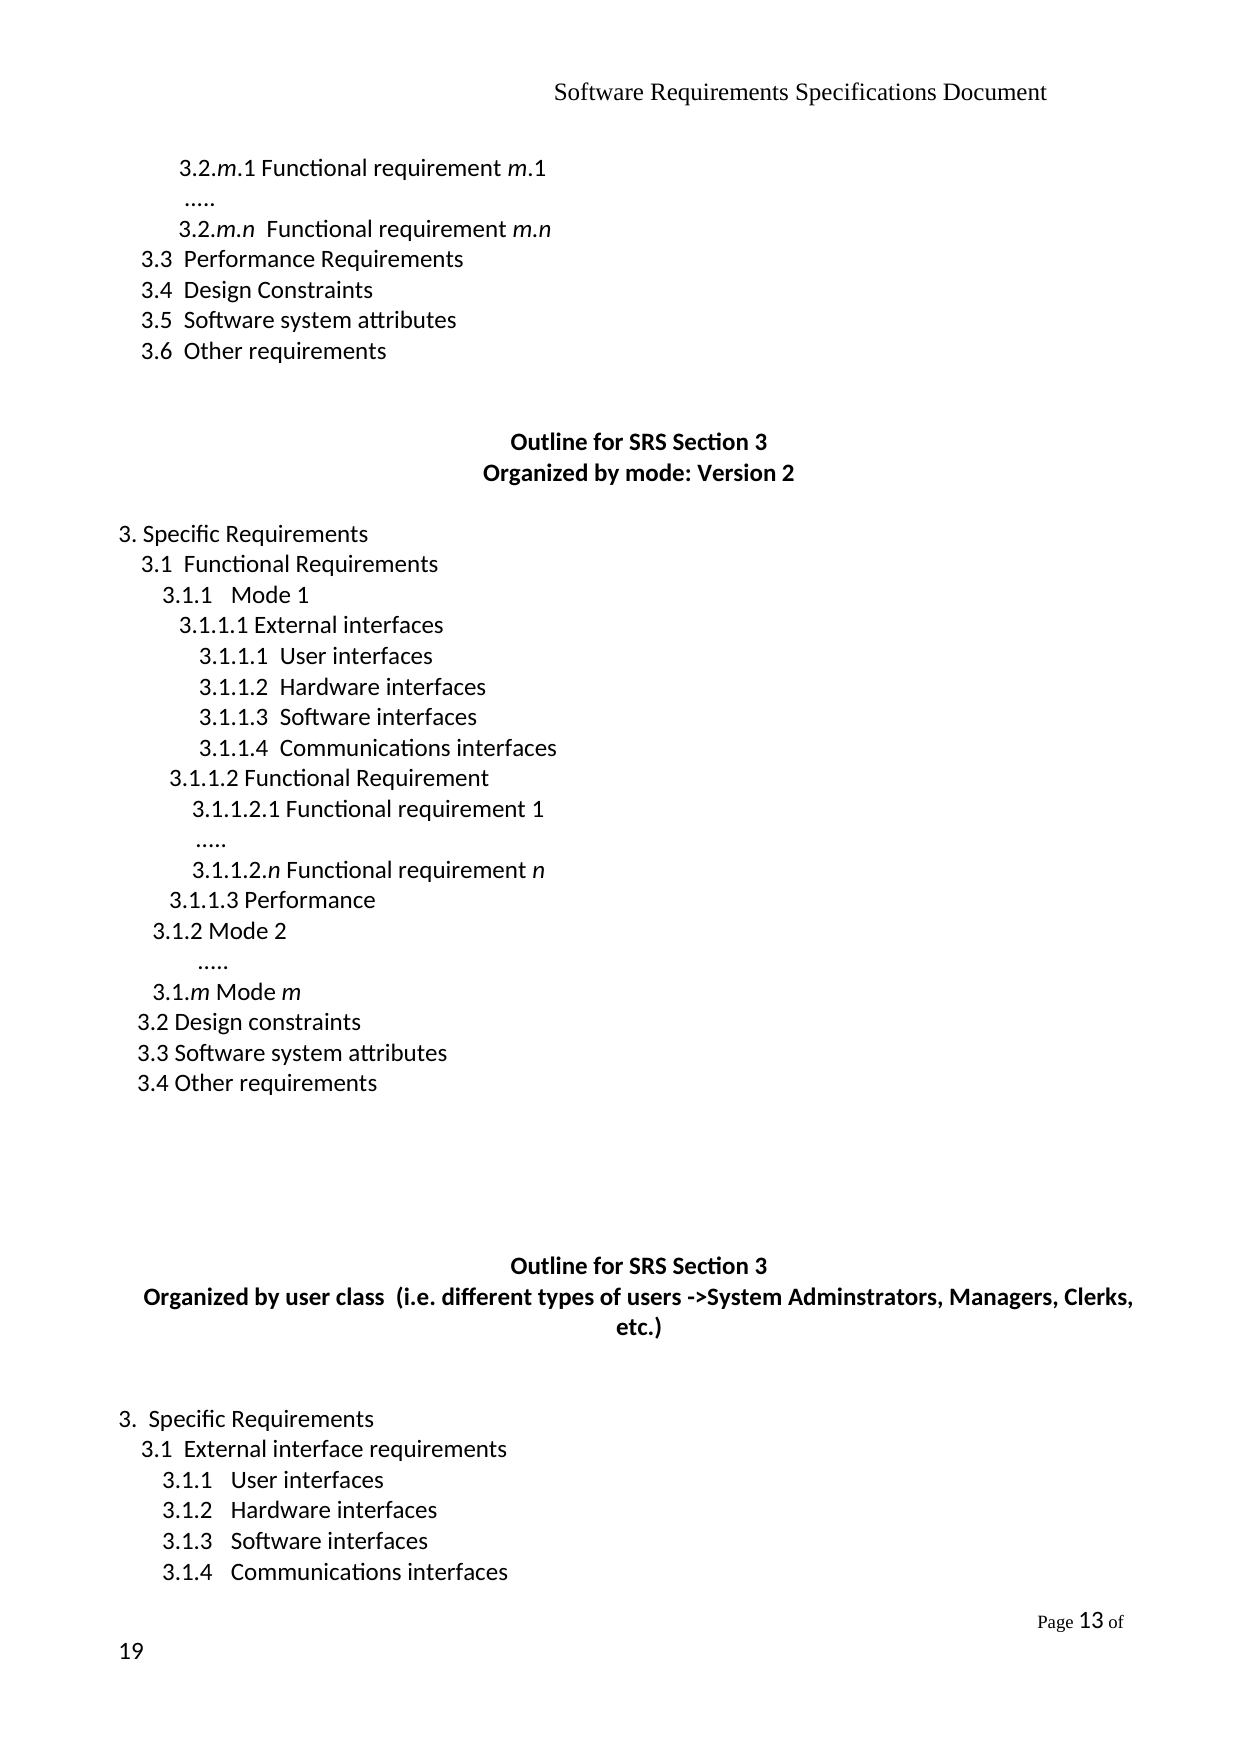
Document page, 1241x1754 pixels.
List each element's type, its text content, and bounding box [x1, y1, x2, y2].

text 3.6 Other requirements [118, 335, 1159, 365]
list Software interfaces [162, 1525, 1159, 1556]
text 3.1.1.4 Communications interfaces [118, 732, 1159, 762]
text 3.3 Performance Requirements [118, 243, 1159, 274]
text 3.1 External interface requirements [118, 1434, 1159, 1464]
text 3. Specific Requirements [118, 1403, 1159, 1434]
text 3.1.1.2 Hardware interfaces [118, 671, 1159, 701]
text 3.4 Design Constraints [118, 274, 1159, 304]
text Outline for SRS Section 3 [118, 426, 1159, 457]
text 3.1.1.2.1 Functional requirement 1 [118, 793, 1159, 823]
list User interfaces [162, 1464, 1159, 1495]
list Mode 1 [162, 579, 1159, 609]
text 3.1.1.1 External interfaces [162, 609, 1159, 640]
text ..... [118, 945, 1159, 976]
text 3.1.1.3 Software interfaces [118, 701, 1159, 732]
list Software system attributes [137, 1037, 1159, 1067]
text ..... [118, 823, 1159, 854]
text 3.1.m Mode m [118, 976, 1159, 1006]
text Outline for SRS Section 3 [118, 1251, 1159, 1281]
text 3.1.2 Mode 2 [118, 915, 1159, 945]
list Hardware interfaces [162, 1495, 1159, 1525]
text 3.1.1.1 User interfaces [118, 640, 1159, 671]
text 3.1.1.2.n Functional requirement n [118, 854, 1159, 884]
text 3.2.m.1 Functional requirement m.1 [162, 152, 1159, 182]
list Communications interfaces [162, 1556, 1159, 1586]
list Other requirements [137, 1067, 1159, 1098]
text 3.5 Software system attributes [118, 304, 1159, 335]
text ..... [118, 182, 1159, 213]
text 3.2.m.n Functional requirement m.n [118, 213, 1159, 243]
text 3.1 Functional Requirements [118, 548, 1159, 579]
text Organized by mode: Version 2 [118, 457, 1159, 487]
text 3. Specific Requirements [118, 518, 1159, 548]
text Organized by user class (i.e. different types of users ->System Adminstrators, Managers, Clerks, etc.) [118, 1281, 1159, 1342]
text 3.1.1.3 Performance [118, 884, 1159, 915]
list Design constraints [137, 1006, 1159, 1037]
text 3.1.1.2 Functional Requirement [118, 762, 1159, 793]
